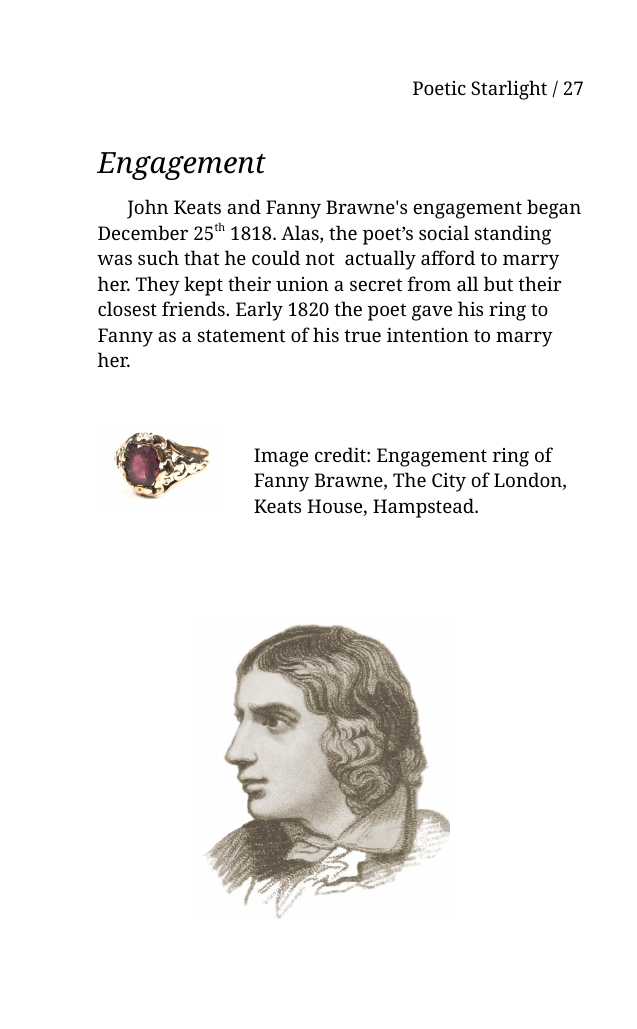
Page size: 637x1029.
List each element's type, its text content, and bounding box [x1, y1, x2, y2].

text John Keats and Fanny Brawne's engagement began December 25th 1818. Alas, the poet’s social standing was such that he could not actually afford to marry her. They kept their union a secret from all but their closest friends. Early 1820 the poet gave his ring to Fanny as a statement of his true intention to marry her. [97, 194, 583, 373]
text Image credit: Engagement ring of Fanny Brawne, The City of London, Keats House, Hampstead. [97, 442, 583, 519]
subtitle Engagement [97, 142, 583, 182]
picture [193, 620, 450, 920]
